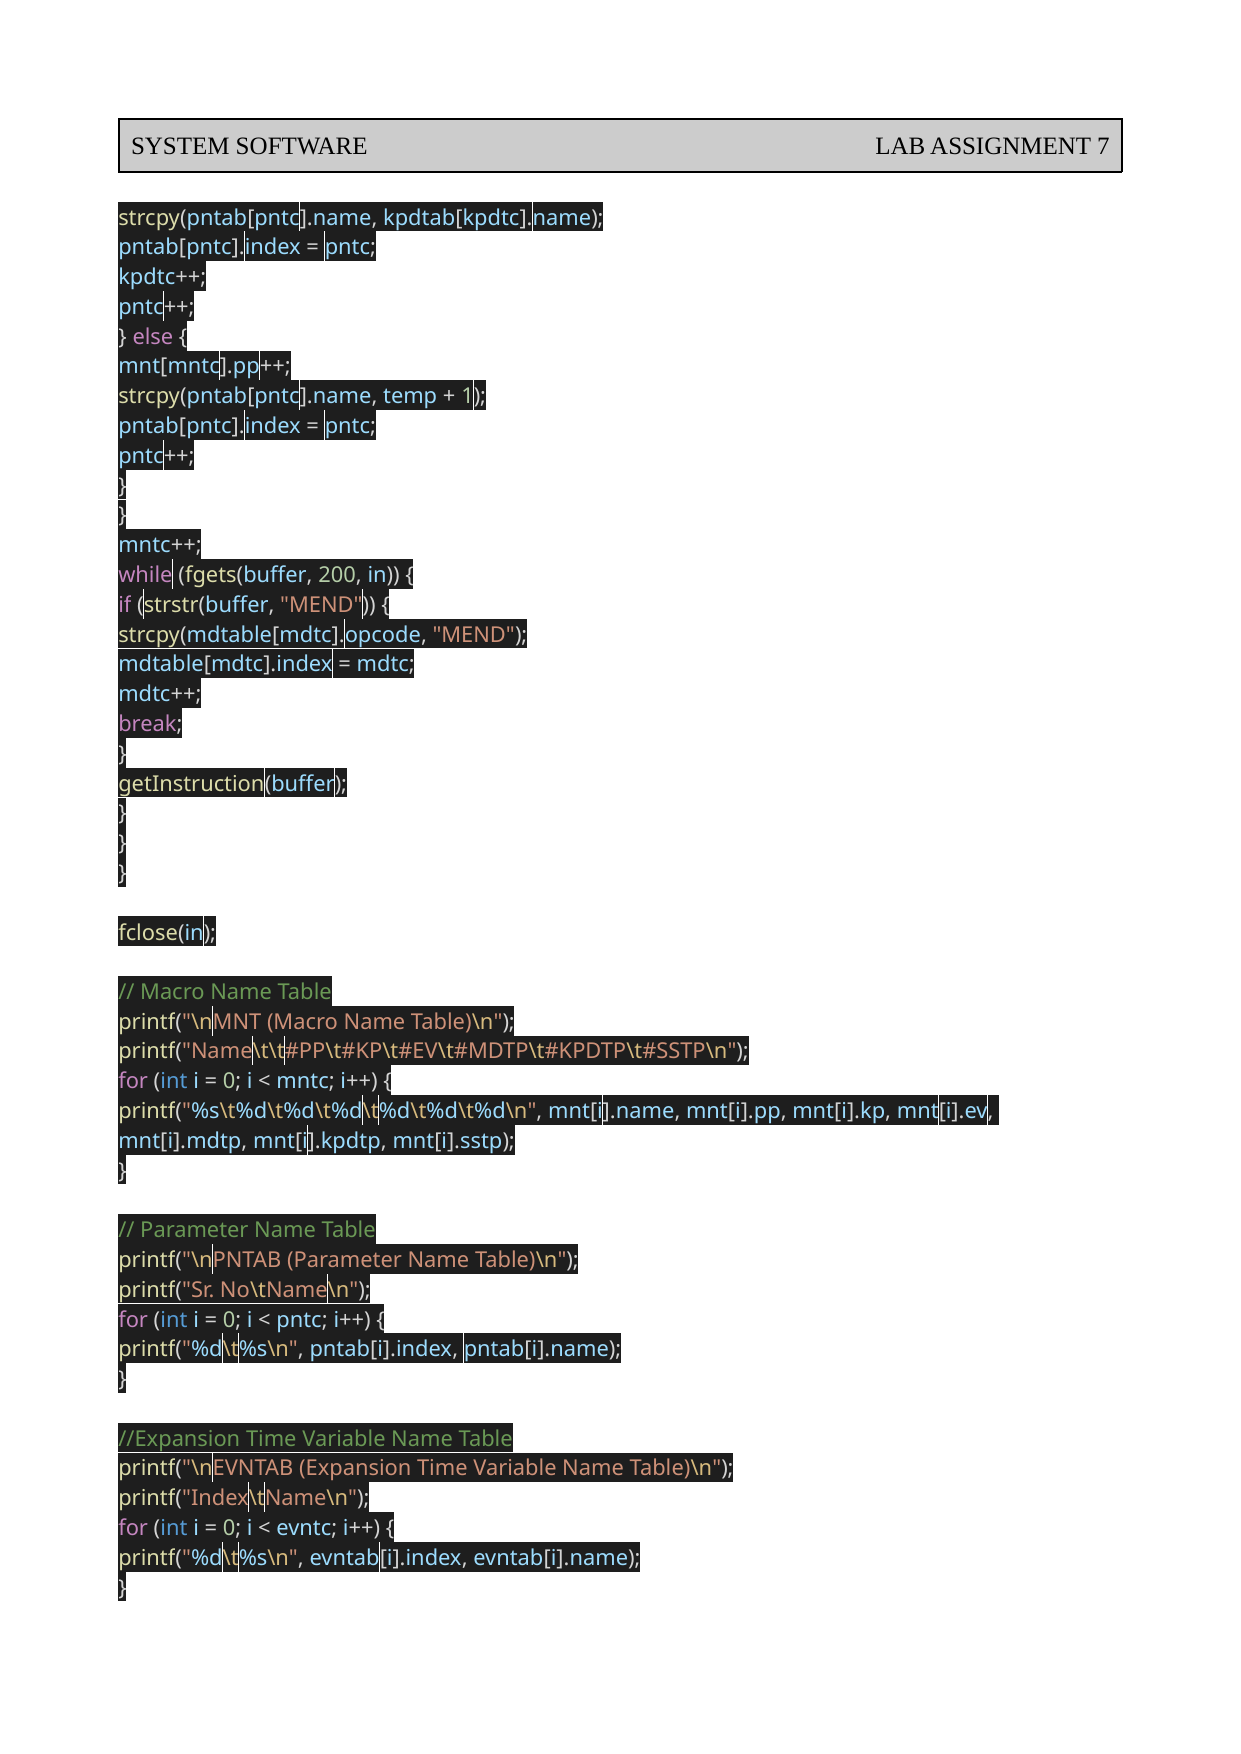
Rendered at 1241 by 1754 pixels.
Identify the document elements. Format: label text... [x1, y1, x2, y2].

text } else { [118, 321, 1122, 351]
text mnt[mntc].pp++; [118, 351, 1122, 380]
text printf("Sr. No\tName\n"); [118, 1274, 1122, 1303]
text for (int i = 0; i < mntc; i++) { [118, 1065, 1122, 1095]
text // Parameter Name Table [118, 1214, 1122, 1244]
text printf("\nMNT (Macro Name Table)\n"); [118, 1006, 1122, 1036]
text strcpy(mdtable[mdtc].opcode, "MEND"); [118, 619, 1122, 648]
text } [118, 797, 1122, 827]
text pntc++; [118, 291, 1122, 321]
text } [118, 857, 1122, 887]
text mntc++; [118, 529, 1122, 559]
text while (fgets(buffer, 200, in)) { [118, 559, 1122, 589]
text strcpy(pntab[pntc].name, temp + 1); [118, 380, 1122, 410]
text if (strstr(buffer, "MEND")) { [118, 589, 1122, 619]
text for (int i = 0; i < evntc; i++) { [118, 1512, 1122, 1542]
text printf("Name\t\t#PP\t#KP\t#EV\t#MDTP\t#KPDTP\t#SSTP\n"); [118, 1036, 1122, 1065]
text mdtable[mdtc].index = mdtc; [118, 648, 1122, 678]
text kpdtc++; [118, 261, 1122, 291]
text printf("%d\t%s\n", pntab[i].index, pntab[i].name); [118, 1333, 1122, 1363]
text } [118, 470, 1122, 499]
text printf("\nPNTAB (Parameter Name Table)\n"); [118, 1244, 1122, 1274]
text getInstruction(buffer); [118, 768, 1122, 797]
text } [118, 1572, 1122, 1601]
text printf("Index\tName\n"); [118, 1482, 1122, 1512]
text } [118, 827, 1122, 857]
text pntab[pntc].index = pntc; [118, 231, 1122, 261]
text printf("%d\t%s\n", evntab[i].index, evntab[i].name); [118, 1542, 1122, 1572]
text pntab[pntc].index = pntc; [118, 410, 1122, 440]
text } [118, 1155, 1122, 1184]
text printf("\nEVNTAB (Expansion Time Variable Name Table)\n"); [118, 1452, 1122, 1482]
text pntc++; [118, 440, 1122, 470]
text //Expansion Time Variable Name Table [118, 1423, 1122, 1452]
text for (int i = 0; i < pntc; i++) { [118, 1303, 1122, 1333]
text } [118, 1363, 1122, 1393]
text strcpy(pntab[pntc].name, kpdtab[kpdtc].name); [118, 202, 1122, 231]
text mdtc++; [118, 678, 1122, 708]
text // Macro Name Table [118, 976, 1122, 1006]
text } [118, 738, 1122, 768]
text printf("%s\t%d\t%d\t%d\t%d\t%d\t%d\n", mnt[i].name, mnt[i].pp, mnt[i].kp, mnt[i].ev, mnt[i].mdtp, mnt[i].kpdtp, mnt[i].sstp); [118, 1095, 1122, 1155]
text break; [118, 708, 1122, 738]
text } [118, 499, 1122, 529]
text fclose(in); [118, 916, 1122, 946]
